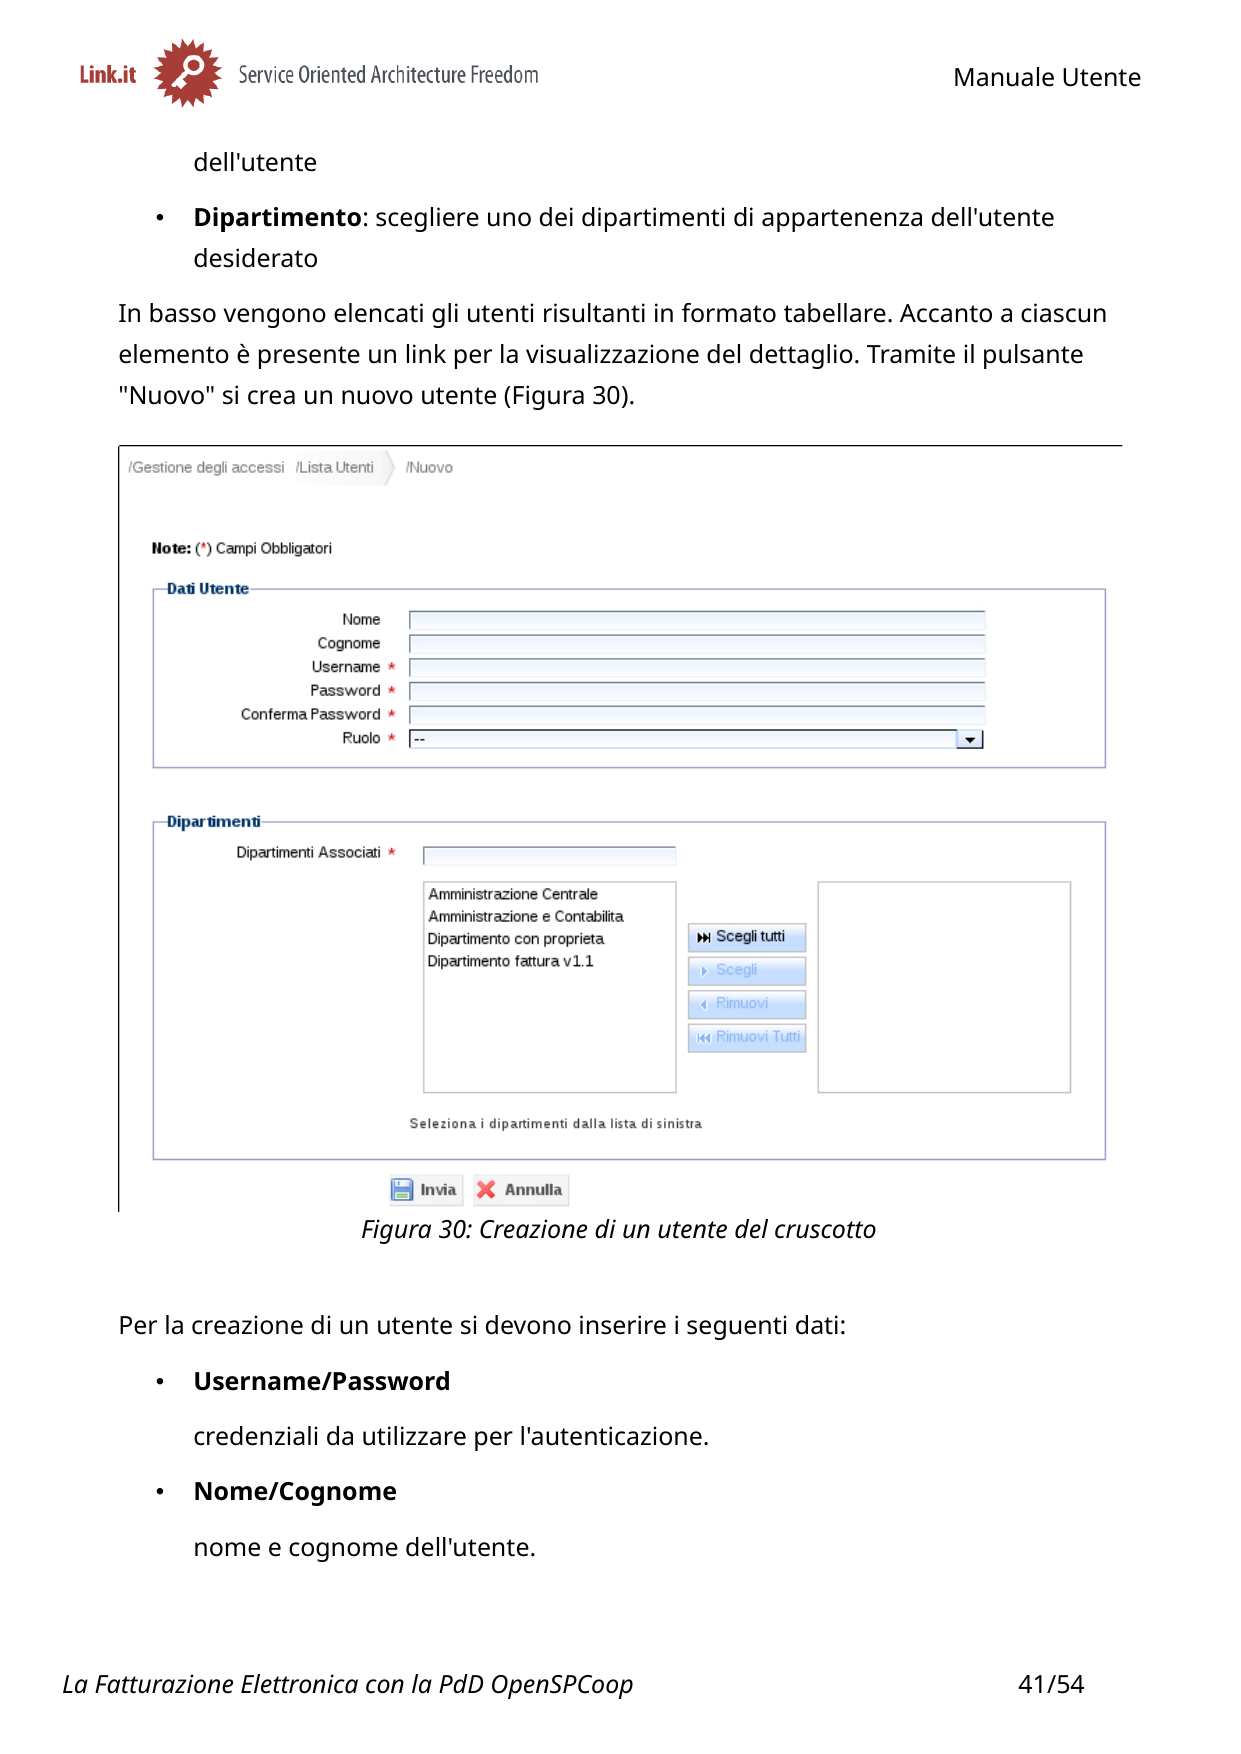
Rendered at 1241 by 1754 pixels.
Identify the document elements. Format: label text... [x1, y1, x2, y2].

text Per la creazione di un utente si devono inserire i seguenti dati: [118, 1308, 1122, 1342]
text Figura 30: Creazione di un utente del cruscotto [118, 1212, 1122, 1246]
picture [118, 445, 1123, 1212]
text In basso vengono elencati gli utenti risultanti in formato tabellare. Accanto a ciascun elemento è presente un link per la visualizzazione del dettaglio. Tramite il pulsante "Nuovo" si crea un nuovo utente (Figura 30). [118, 296, 1122, 412]
list Dipartimento: scegliere uno dei dipartimenti di appartenenza dell'utente desiderato [156, 200, 1122, 274]
list dell'utente [156, 144, 1122, 178]
list credenziali da utilizzare per l'autenticazione. [156, 1419, 1122, 1453]
list Nome/Cognome [156, 1474, 1122, 1508]
list nome e cognome dell'utente. [156, 1529, 1122, 1563]
picture [1, 33, 602, 113]
list Username/Password [156, 1363, 1122, 1397]
